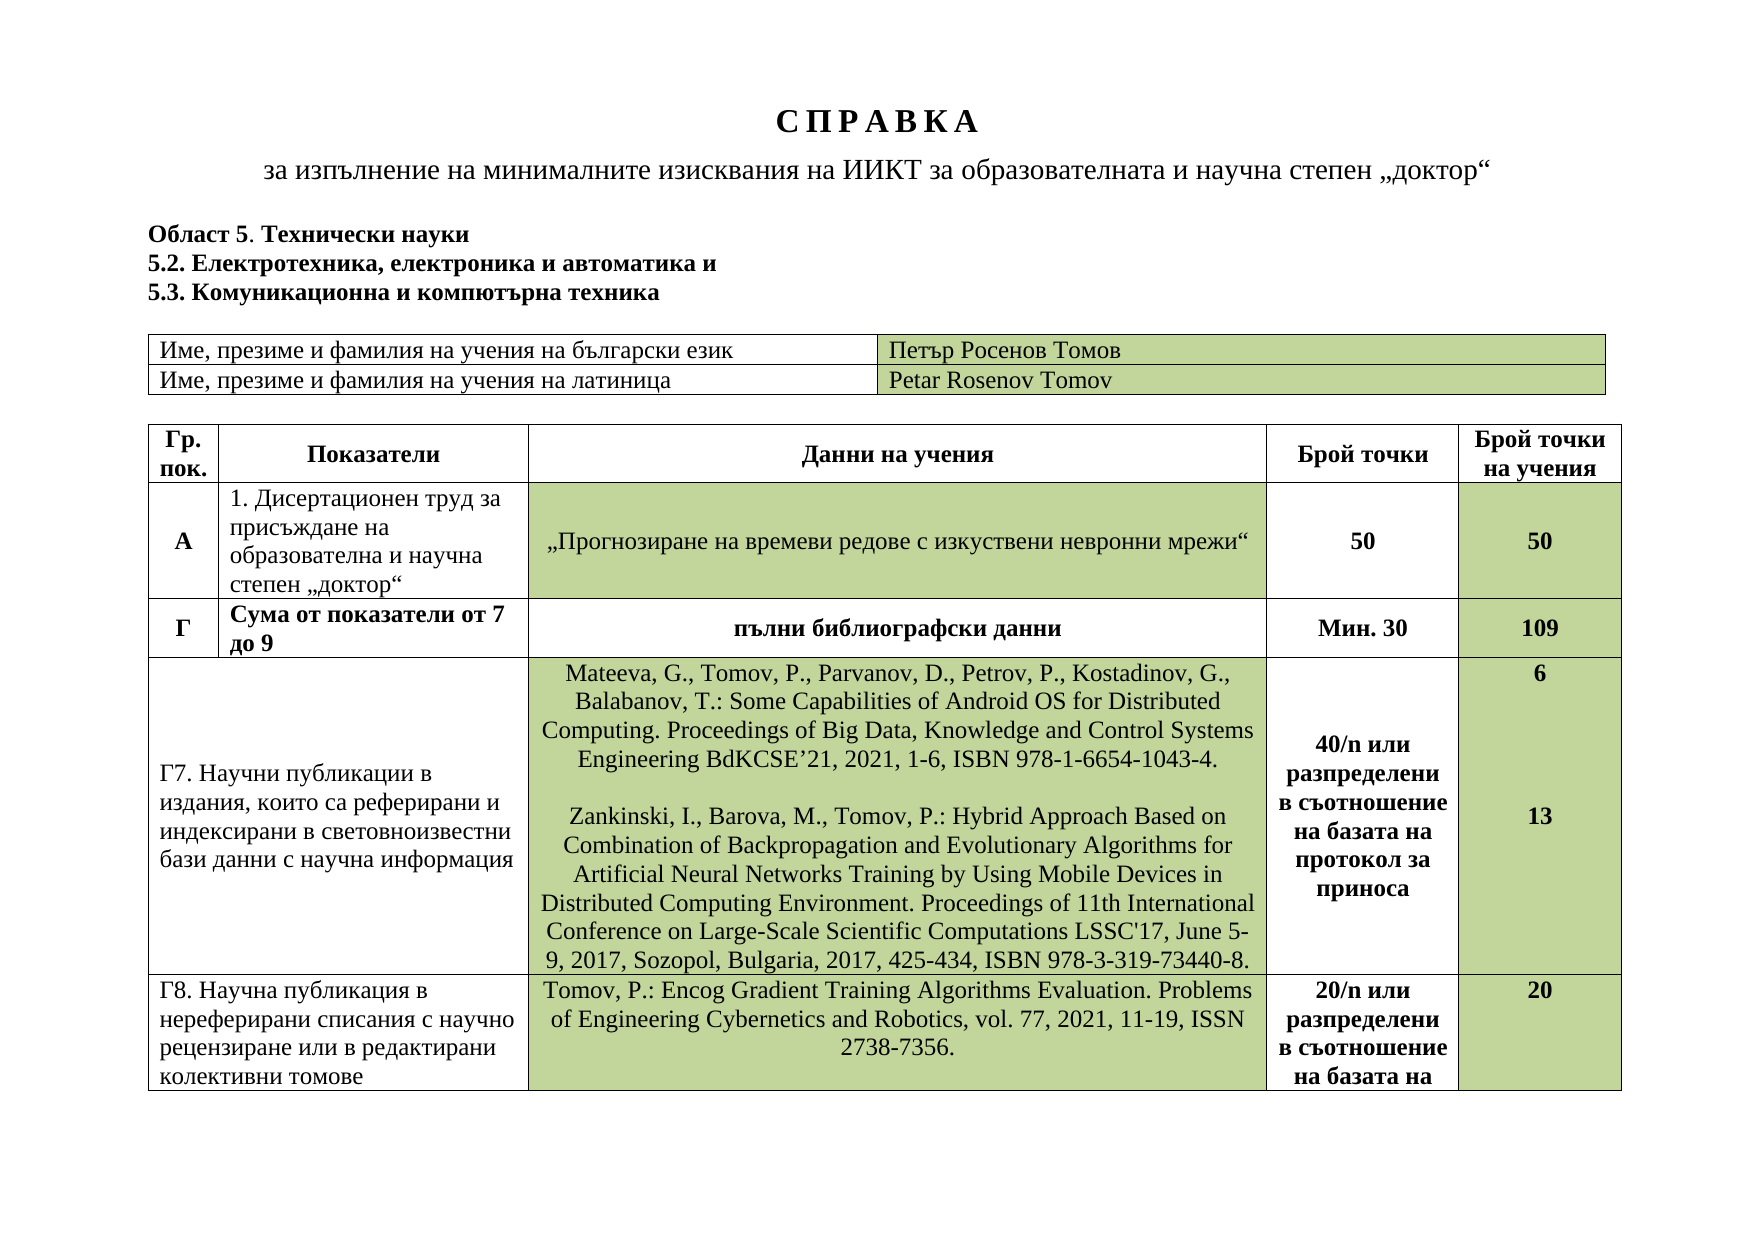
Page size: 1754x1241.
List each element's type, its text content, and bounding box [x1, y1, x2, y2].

table_cell Г8. Научна публикация в нереферирани списания с научно рецензиране или в редактирани колективни томове [149, 975, 528, 1090]
table_header Гр. пок. [149, 425, 218, 482]
table_cell Г [149, 599, 218, 657]
table_cell А [149, 483, 218, 598]
table_header Показатели [219, 425, 528, 482]
table_header Брой точки [1267, 425, 1458, 482]
table_cell Petar Rosenov Tomov [878, 365, 1605, 394]
table_cell Tomov, P.: Encog Gradient Training Algorithms Evaluation. Problems of Engineering Cybernetics and Robotics, vol. 77, 2021, 11-19, ISSN 2738-7356. [529, 975, 1266, 1090]
table_cell 1. Дисертационен труд за присъждане на образователна и научна степен „доктор“ [219, 483, 528, 598]
table_cell пълни библиографски данни [529, 599, 1266, 657]
table_header Брой точки на учения [1459, 425, 1621, 482]
table_cell 20 [1459, 975, 1621, 1090]
text за изпълнение на минималните изисквания на ИИКТ за образователната и научна степен „доктор“ [148, 152, 1606, 186]
text 5.3. Комуникационна и компютърна техника [148, 277, 1606, 305]
table_cell 109 [1459, 599, 1621, 657]
table_header Петър Росенов Томов [878, 335, 1605, 364]
table_cell 40/n или разпределени в съотношение на базата на протокол за приноса [1267, 658, 1458, 974]
table_cell „Прогнозиране на времеви редове с изкуствени невронни мрежи“ [529, 483, 1266, 598]
text Област 5. Технически науки [148, 219, 1606, 248]
table_cell Име, презиме и фамилия на учения на латиница [149, 365, 877, 394]
title С П Р А В К А [148, 101, 1606, 139]
table_cell Mateeva, G., Tomov, P., Parvanov, D., Petrov, P., Kostadinov, G., Balabanov, T.: Some Capabilities of Android OS for Distributed Computing. Proceedings of Big Data, Knowledge and Control Systems Engineering BdKCSE’21, 2021, 1-6, ISBN 978-1-6654-1043-4. Zankinski, I., Barova, M., Tomov, P.: Hybrid Approach Based on Combination of Backpropagation and Evolutionary Algorithms for Artificial Neural Networks Training by Using Mobile Devices in Distributed Computing Environment. Proceedings of 11th International Conference on Large-Scale Scientific Computations LSSC'17, June 5-9, 2017, Sozopol, Bulgaria, 2017, 425-434, ISBN 978-3-319-73440-8. [529, 658, 1266, 974]
text 5.2. Електротехника, електроника и автоматика и [148, 248, 1606, 277]
table_cell 50 [1267, 483, 1458, 598]
table_header Данни на учения [529, 425, 1266, 482]
table_cell Мин. 30 [1267, 599, 1458, 657]
table_cell 50 [1459, 483, 1621, 598]
table_cell Г7. Научни публикации в издания, които са реферирани и индексирани в световноизвестни бази данни с научна информация [149, 658, 528, 974]
table_cell 20/n или разпределени в съотношение на базата на [1267, 975, 1458, 1090]
table_cell 6 13 [1459, 658, 1621, 974]
table_header Име, презиме и фамилия на учения на български език [149, 335, 877, 364]
table_cell Сума от показатели от 7 до 9 [219, 599, 528, 657]
